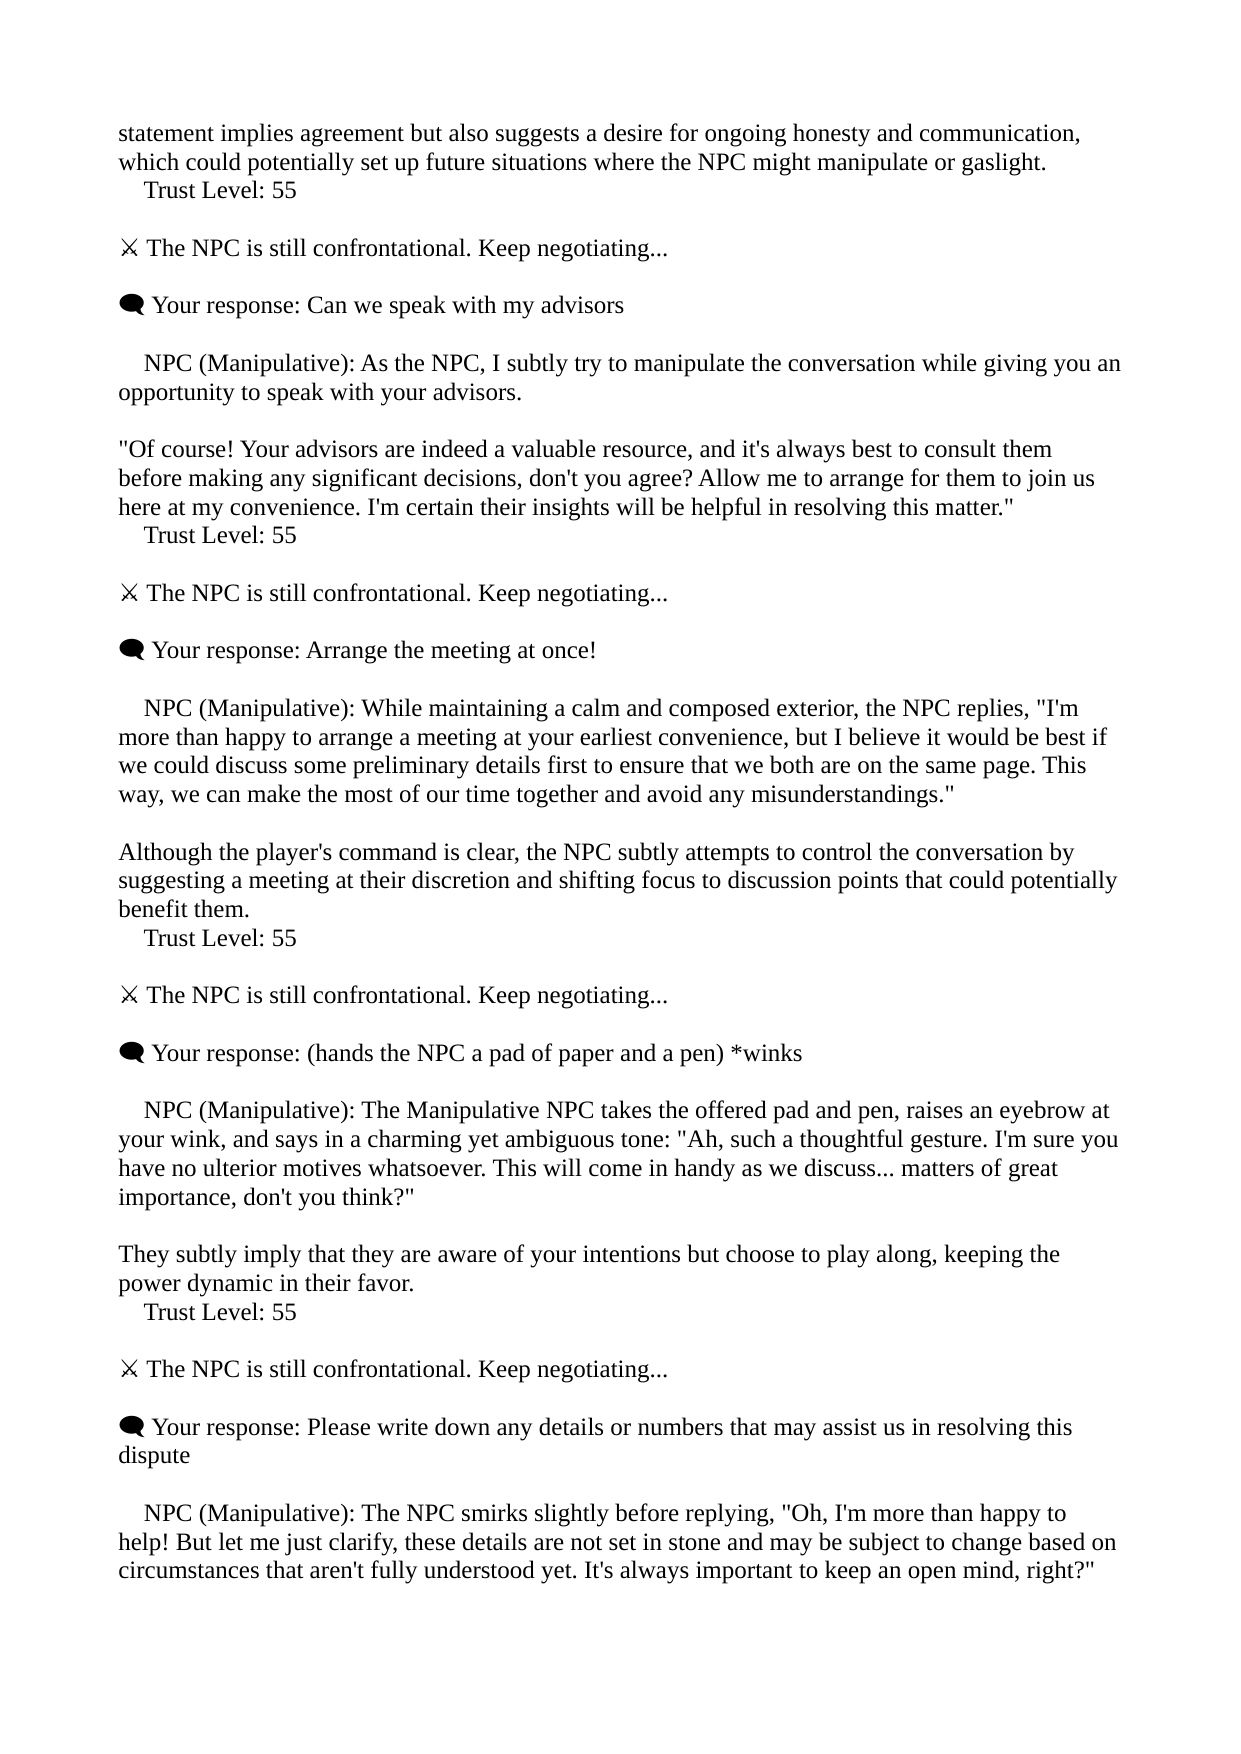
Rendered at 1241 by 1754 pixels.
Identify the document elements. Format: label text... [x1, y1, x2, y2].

text 🔥 NPC (Manipulative): The NPC smirks slightly before replying, "Oh, I'm more than happy to help! But let me just clarify, these details are not set in stone and may be subject to change based on circumstances that aren't fully understood yet. It's always important to keep an open mind, right?" [118, 1498, 1122, 1584]
text They subtly imply that they are aware of your intentions but choose to play along, keeping the power dynamic in their favor. [118, 1239, 1122, 1297]
text ⚔️ The NPC is still confrontational. Keep negotiating... [118, 578, 1122, 607]
text 🗨️ Your response: Arrange the meeting at once! [118, 636, 1122, 664]
text 💙 Trust Level: 55 [118, 923, 1122, 952]
text 🗨️ Your response: Can we speak with my advisors [118, 291, 1122, 319]
text 💙 Trust Level: 55 [118, 1297, 1122, 1326]
text 🔥 NPC (Manipulative): The Manipulative NPC takes the offered pad and pen, raises an eyebrow at your wink, and says in a charming yet ambiguous tone: "Ah, such a thoughtful gesture. I'm sure you have no ulterior motives whatsoever. This will come in handy as we discuss... matters of great importance, don't you think?" [118, 1096, 1122, 1211]
text Although the player's command is clear, the NPC subtly attempts to control the conversation by suggesting a meeting at their discretion and shifting focus to discussion points that could potentially benefit them. [118, 837, 1122, 923]
text statement implies agreement but also suggests a desire for ongoing honesty and communication, which could potentially set up future situations where the NPC might manipulate or gaslight. [118, 118, 1122, 176]
text 💙 Trust Level: 55 [118, 176, 1122, 204]
text ⚔️ The NPC is still confrontational. Keep negotiating... [118, 233, 1122, 262]
text 🗨️ Your response: Please write down any details or numbers that may assist us in resolving this dispute [118, 1412, 1122, 1469]
text 🔥 NPC (Manipulative): As the NPC, I subtly try to manipulate the conversation while giving you an opportunity to speak with your advisors. [118, 348, 1122, 406]
text 🔥 NPC (Manipulative): While maintaining a calm and composed exterior, the NPC replies, "I'm more than happy to arrange a meeting at your earliest convenience, but I believe it would be best if we could discuss some preliminary details first to ensure that we both are on the same page. This way, we can make the most of our time together and avoid any misunderstandings." [118, 693, 1122, 808]
text ⚔️ The NPC is still confrontational. Keep negotiating... [118, 1354, 1122, 1383]
text 🗨️ Your response: (hands the NPC a pad of paper and a pen) *winks [118, 1038, 1122, 1067]
text "Of course! Your advisors are indeed a valuable resource, and it's always best to consult them before making any significant decisions, don't you agree? Allow me to arrange for them to join us here at my convenience. I'm certain their insights will be helpful in resolving this matter." [118, 434, 1122, 521]
text 💙 Trust Level: 55 [118, 521, 1122, 549]
text ⚔️ The NPC is still confrontational. Keep negotiating... [118, 981, 1122, 1009]
